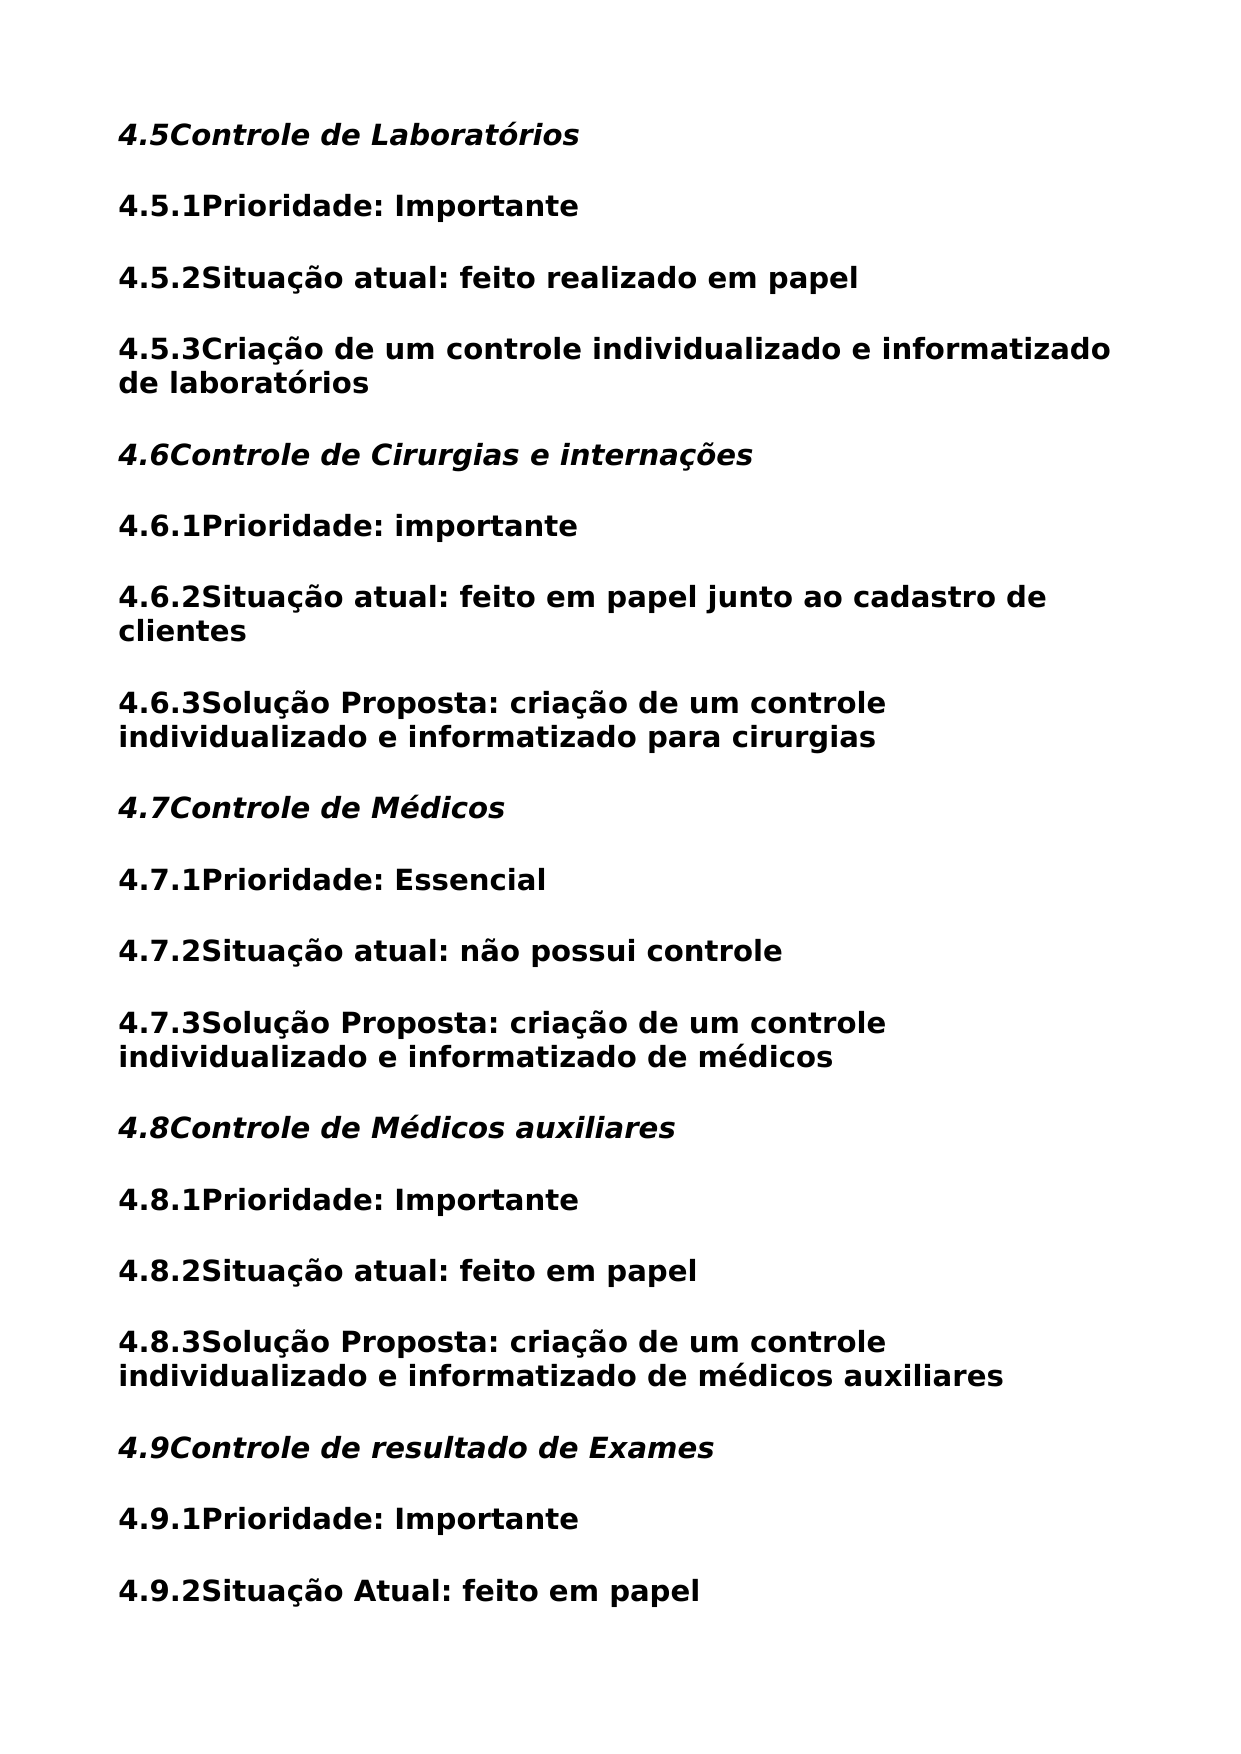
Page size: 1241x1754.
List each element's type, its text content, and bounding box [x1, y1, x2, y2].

subtitle Situação atual: feito em papel [118, 1254, 1122, 1288]
subtitle Solução Proposta: criação de um controle individualizado e informatizado para cirurgias [118, 686, 1122, 754]
subtitle Solução Proposta: criação de um controle individualizado e informatizado de médicos [118, 1006, 1122, 1074]
subtitle Prioridade: Essencial [118, 863, 1122, 897]
subtitle Solução Proposta: criação de um controle individualizado e informatizado de médicos auxiliares [118, 1326, 1122, 1394]
subtitle Prioridade: Importante [118, 1183, 1122, 1217]
subtitle Controle de Médicos auxiliares [118, 1111, 1122, 1145]
subtitle Criação de um controle individualizado e informatizado de laboratórios [118, 332, 1122, 400]
subtitle Controle de Laboratórios [118, 118, 1122, 152]
subtitle Prioridade: Importante [118, 1503, 1122, 1537]
subtitle Prioridade: Importante [118, 189, 1122, 223]
subtitle Situação atual: feito realizado em papel [118, 261, 1122, 295]
subtitle Situação atual: feito em papel junto ao cadastro de clientes [118, 581, 1122, 649]
subtitle Prioridade: importante [118, 509, 1122, 543]
subtitle Situação Atual: feito em papel [118, 1574, 1122, 1608]
subtitle Controle de resultado de Exames [118, 1431, 1122, 1465]
subtitle Situação atual: não possui controle [118, 934, 1122, 968]
subtitle Controle de Cirurgias e internações [118, 438, 1122, 472]
subtitle Controle de Médicos [118, 792, 1122, 826]
